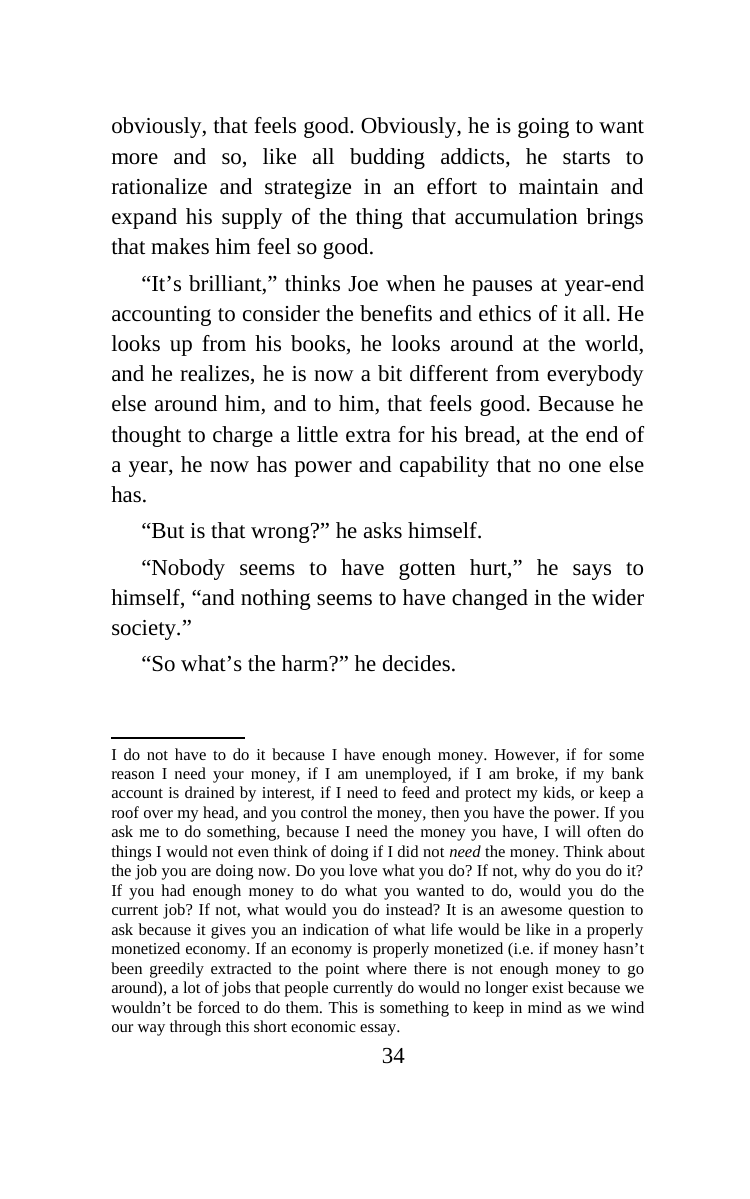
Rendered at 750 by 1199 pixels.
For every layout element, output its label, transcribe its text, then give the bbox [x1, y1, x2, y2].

text Interestingly enough, power does not necessarily enter into monetary relationships. Assuming equality of conditions (i.e. I have all the money I need and you have all the money you need), power cannot enter the equation. If I have all the money I need, and you ask me to do something I do not want to do, I do not have to do it because I have enough money. However, if for some reason I need your money, if I am unemployed, if I am broke, if my bank account is drained by interest, if I need to feed and protect my kids, or keep a roof over my head, and you control the money, then you have the power. If you ask me to do something, because I need the money you have, I will often do things I would not even think of doing if I did not need the money. Think about the job you are doing now. Do you love what you do? If not, why do you do it? If you had enough money to do what you wanted to do, would you do the current job? If not, what would you do instead? It is an awesome question to ask because it gives you an indication of what life would be like in a properly monetized economy. If an economy is properly monetized (i.e. if money hasn’t been greedily extracted to the point where there is not enough money to go around), a lot of jobs that people currently do would no longer exist because we wouldn’t be forced to do them. This is something to keep in mind as we wind our way through this short economic essay. [111, 744, 645, 1036]
text “So what’s the harm?” he decides. [111, 650, 645, 677]
text “But is that wrong?” he asks himself. [111, 517, 645, 544]
text “Nobody seems to have gotten hurt,” he says to himself, “and nothing seems to have changed in the wider society.” [111, 553, 645, 640]
text “It’s brilliant,” thinks Joe when he pauses at year-end accounting to consider the benefits and ethics of it all. He looks up from his books, he looks around at the world, and he realizes, he is now a bit different from everybody else around him, and to him, that feels good. Because he thought to charge a little extra for his bread, at the end of a year, he now has power and capability that no one else has. [111, 269, 645, 507]
text obviously, that feels good. Obviously, he is going to want more and so, like all budding addicts, he starts to rationalize and strategize in an effort to maintain and expand his supply of the thing that accumulation brings that makes him feel so good. [111, 112, 645, 260]
